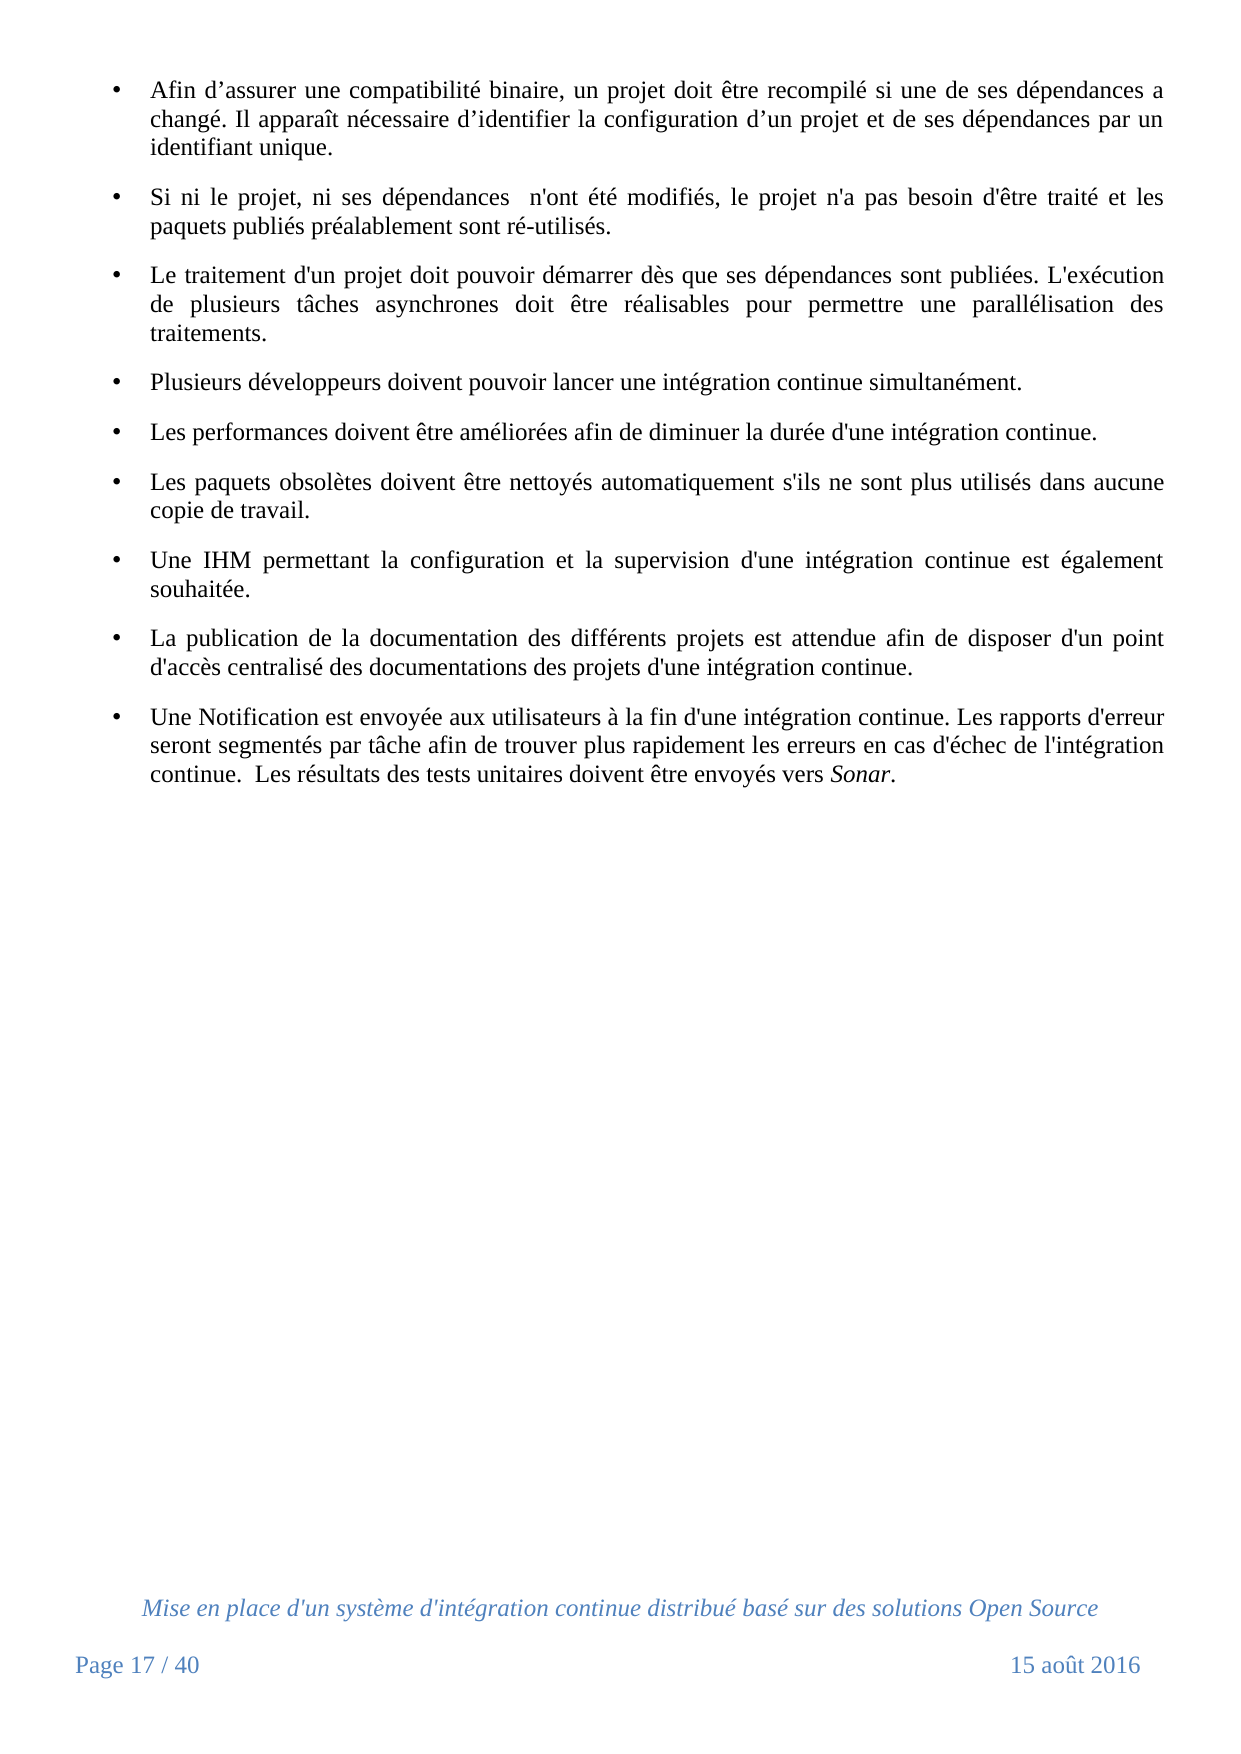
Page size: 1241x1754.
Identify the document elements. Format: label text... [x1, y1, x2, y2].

list Les performances doivent être améliorées afin de diminuer la durée d'une intégration continue. [112, 417, 1165, 446]
list Si ni le projet, ni ses dépendances n'ont été modifiés, le projet n'a pas besoin d'être traité et les paquets publiés préalablement sont ré-utilisés. [112, 182, 1165, 239]
list La publication de la documentation des différents projets est attendue afin de disposer d'un point d'accès centralisé des documentations des projets d'une intégration continue. [112, 623, 1165, 681]
list Une Notification est envoyée aux utilisateurs à la fin d'une intégration continue. Les rapports d'erreur seront segmentés par tâche afin de trouver plus rapidement les erreurs en cas d'échec de l'intégration continue. Les résultats des tests unitaires doivent être envoyés vers Sonar. [112, 702, 1165, 788]
list Plusieurs développeurs doivent pouvoir lancer une intégration continue simultanément. [112, 367, 1165, 396]
list Une IHM permettant la configuration et la supervision d'une intégration continue est également souhaitée. [112, 545, 1165, 602]
list Les paquets obsolètes doivent être nettoyés automatiquement s'ils ne sont plus utilisés dans aucune copie de travail. [112, 467, 1165, 524]
list Afin d’assurer une compatibilité binaire, un projet doit être recompilé si une de ses dépendances a changé. Il apparaît nécessaire d’identifier la configuration d’un projet et de ses dépendances par un identifiant unique. [112, 75, 1165, 161]
list Le traitement d'un projet doit pouvoir démarrer dès que ses dépendances sont publiées. L'exécution de plusieurs tâches asynchrones doit être réalisables pour permettre une parallélisation des traitements. [112, 260, 1165, 347]
